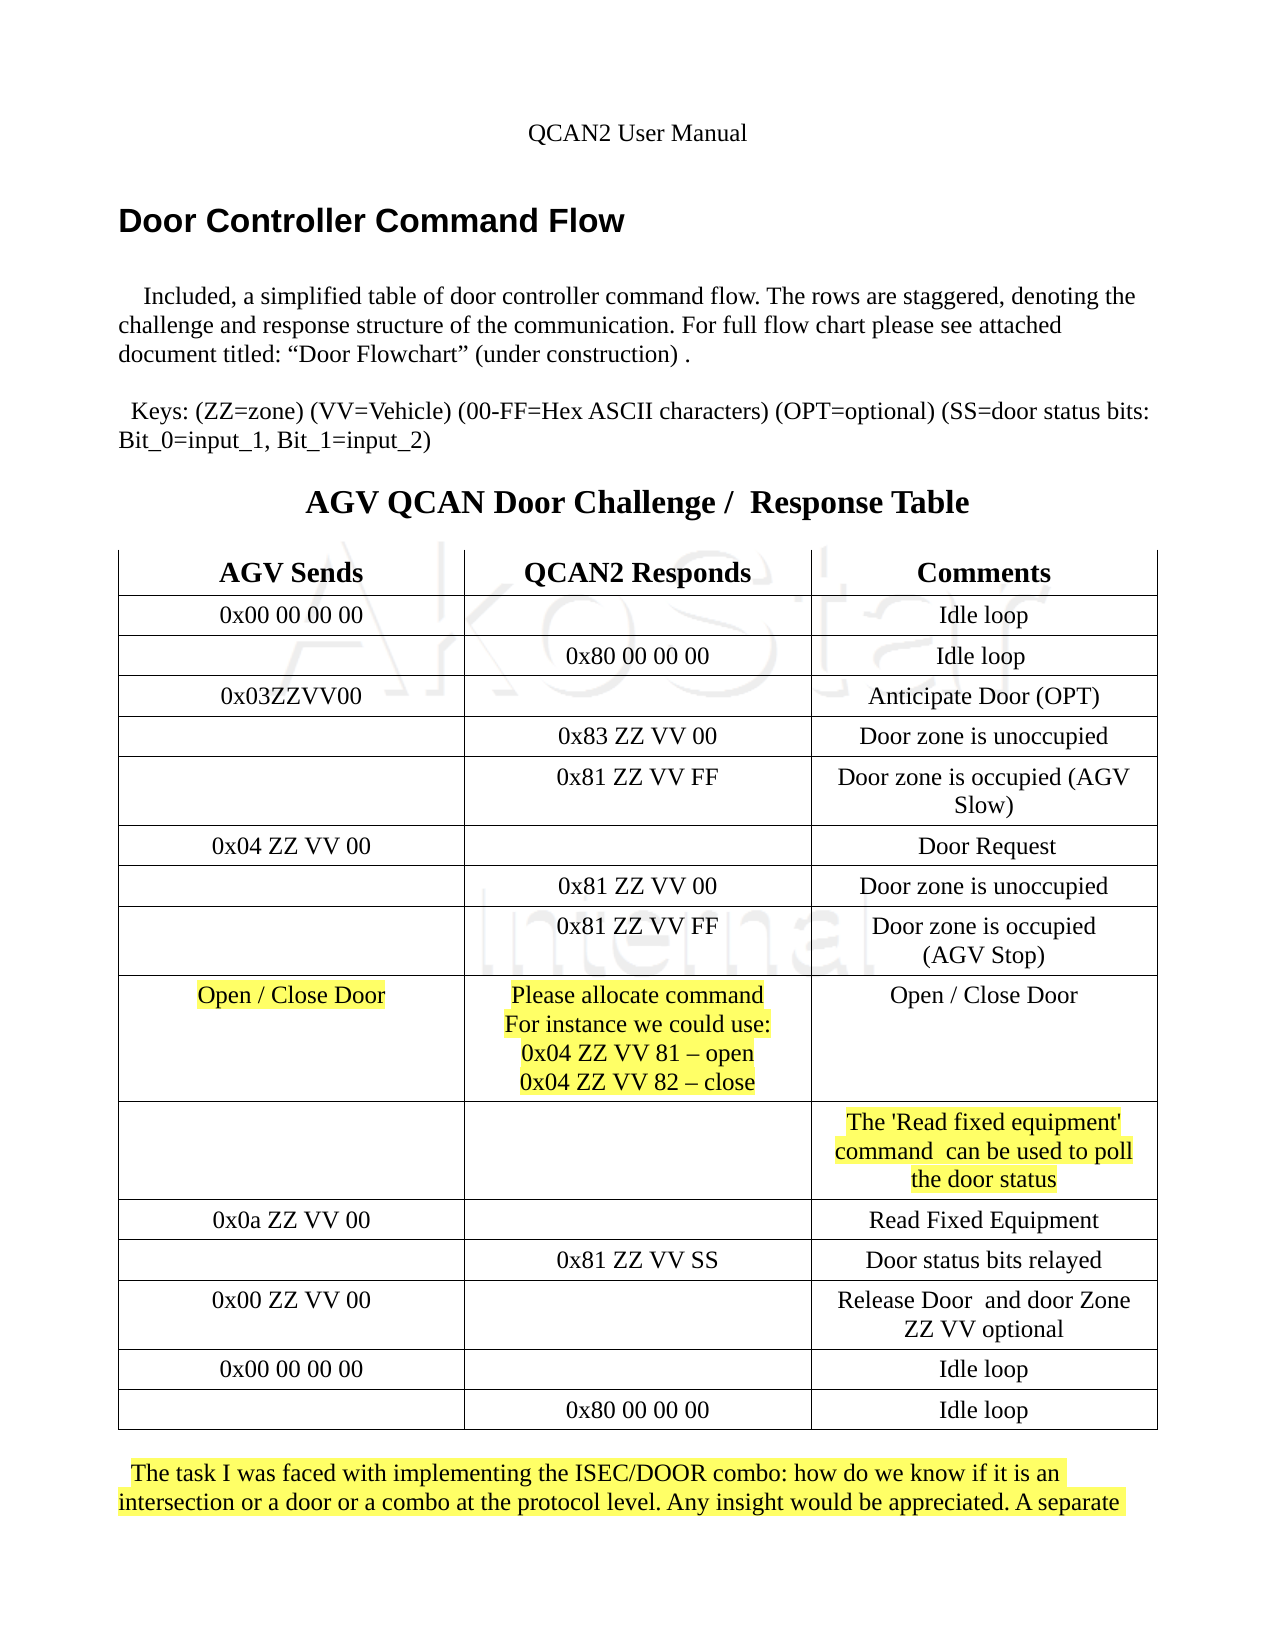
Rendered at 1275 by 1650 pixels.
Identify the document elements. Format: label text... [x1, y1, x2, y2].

table_header QCAN2 Responds [465, 550, 811, 594]
text Included, a simplified table of door controller command flow. The rows are staggered, denoting the challenge and response structure of the communication. For full flow chart please see attached document titled: “Door Flowchart” (under construction) . [118, 281, 1157, 367]
table_cell Release Door and door Zone ZZ VV optional [812, 1281, 1157, 1349]
table_cell 0x00 00 00 00 [119, 1350, 464, 1389]
text The task I was faced with implementing the ISEC/DOOR combo: how do we know if it is an intersection or a door or a combo at the protocol level. Any insight would be appreciated. A separate [118, 1458, 1157, 1516]
table_cell 0x81 ZZ VV 00 [465, 866, 811, 906]
table_cell Please allocate command For instance we could use: 0x04 ZZ VV 81 – open 0x04 ZZ VV 82 – close [465, 976, 811, 1101]
table_cell [465, 826, 811, 865]
picture [237, 521, 1038, 550]
text Keys: (ZZ=zone) (VV=Vehicle) (00-FF=Hex ASCII characters) (OPT=optional) (SS=door status bits: Bit_0=input_1, Bit_1=input_2) [118, 396, 1157, 454]
table_cell Door zone is occupied (AGV Stop) [812, 907, 1157, 974]
table_header Comments [812, 550, 1157, 594]
table_cell [119, 866, 464, 906]
table_cell [119, 757, 464, 825]
table_cell 0x04 ZZ VV 00 [119, 826, 464, 865]
table_cell 0x03ZZVV00 [119, 676, 464, 716]
table_cell Idle loop [812, 1350, 1157, 1389]
table_cell 0x83 ZZ VV 00 [465, 717, 811, 756]
table_cell [119, 636, 464, 675]
table_cell 0x81 ZZ VV FF [465, 757, 811, 825]
table_cell Idle loop [812, 636, 1157, 675]
table_cell 0x0a ZZ VV 00 [119, 1200, 464, 1239]
table_cell 0x00 ZZ VV 00 [119, 1281, 464, 1349]
table_cell [465, 676, 811, 716]
table_cell Door zone is occupied (AGV Slow) [812, 757, 1157, 825]
table_cell Door zone is unoccupied [812, 717, 1157, 756]
table_cell Idle loop [812, 1390, 1157, 1429]
table_cell 0x81 ZZ VV FF [465, 907, 811, 974]
table_cell [119, 907, 464, 974]
table_cell Idle loop [812, 596, 1157, 635]
table_cell Anticipate Door (OPT) [812, 676, 1157, 716]
table_cell [465, 1102, 811, 1199]
table_cell [465, 1281, 811, 1349]
table_cell Open / Close Door [119, 976, 464, 1101]
table_header AGV Sends [119, 550, 464, 594]
table_cell [119, 1240, 464, 1279]
table_cell Read Fixed Equipment [812, 1200, 1157, 1239]
subtitle Door Controller Command Flow [118, 201, 1157, 240]
table_cell [119, 717, 464, 756]
table_cell 0x80 00 00 00 [465, 1390, 811, 1429]
text AGV QCAN Door Challenge / Response Table [118, 482, 1157, 521]
table_cell 0x81 ZZ VV SS [465, 1240, 811, 1279]
picture [237, 454, 1038, 482]
table_cell The 'Read fixed equipment' command can be used to poll the door status [812, 1102, 1157, 1199]
table_cell Door status bits relayed [812, 1240, 1157, 1279]
table_cell Door zone is unoccupied [812, 866, 1157, 906]
table_cell [465, 1350, 811, 1389]
table_cell [119, 1102, 464, 1199]
table_cell 0x00 00 00 00 [119, 596, 464, 635]
table_cell Door Request [812, 826, 1157, 865]
table_cell Open / Close Door [812, 976, 1157, 1101]
table_cell [465, 596, 811, 635]
table_cell [465, 1200, 811, 1239]
table_cell [119, 1390, 464, 1429]
table_cell 0x80 00 00 00 [465, 636, 811, 675]
